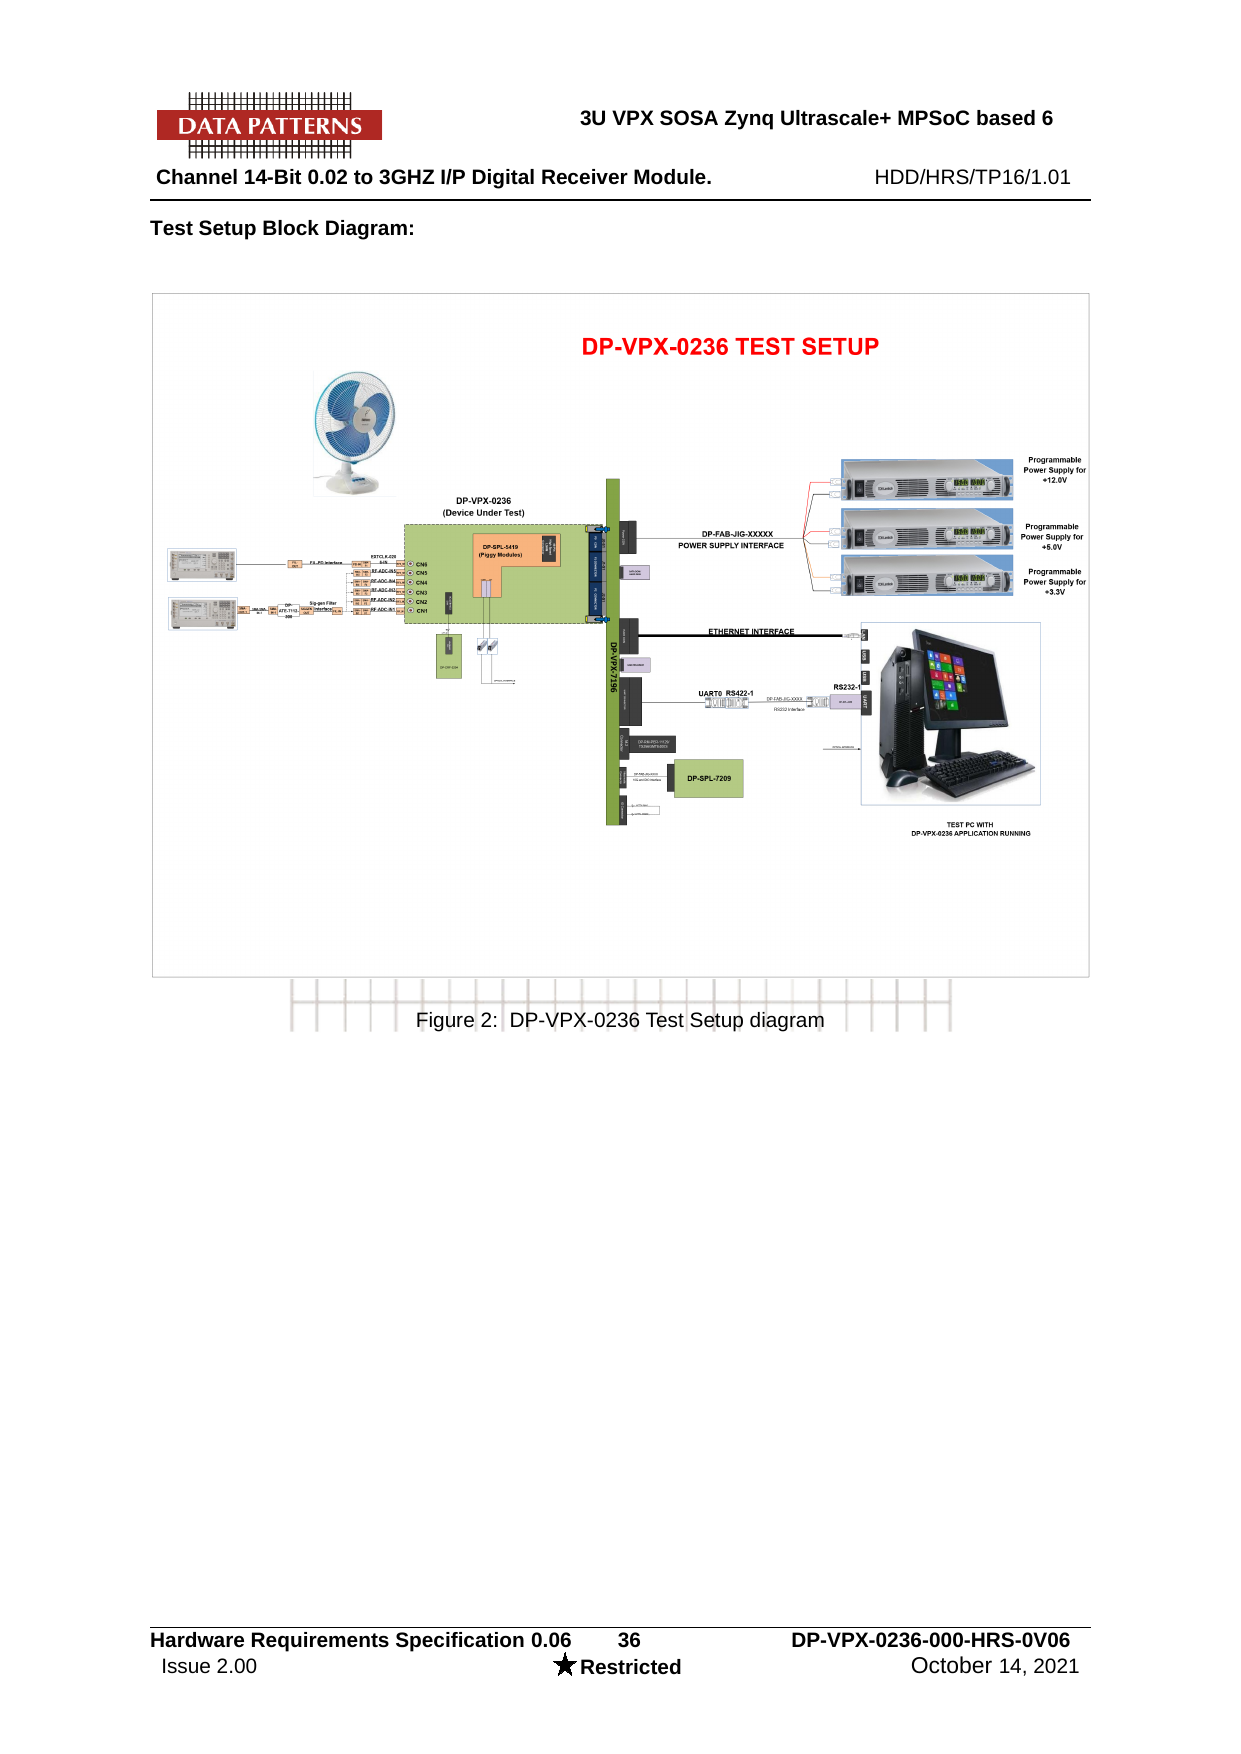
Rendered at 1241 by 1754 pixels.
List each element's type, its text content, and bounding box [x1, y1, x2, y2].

text Figure 2: DP-VPX-0236 Test Setup diagram [150, 1008, 1091, 1032]
picture [150, 290, 1091, 1008]
text Test Setup Block Diagram: [150, 216, 1091, 239]
picture [155, 85, 383, 165]
picture [220, 1032, 1021, 1043]
